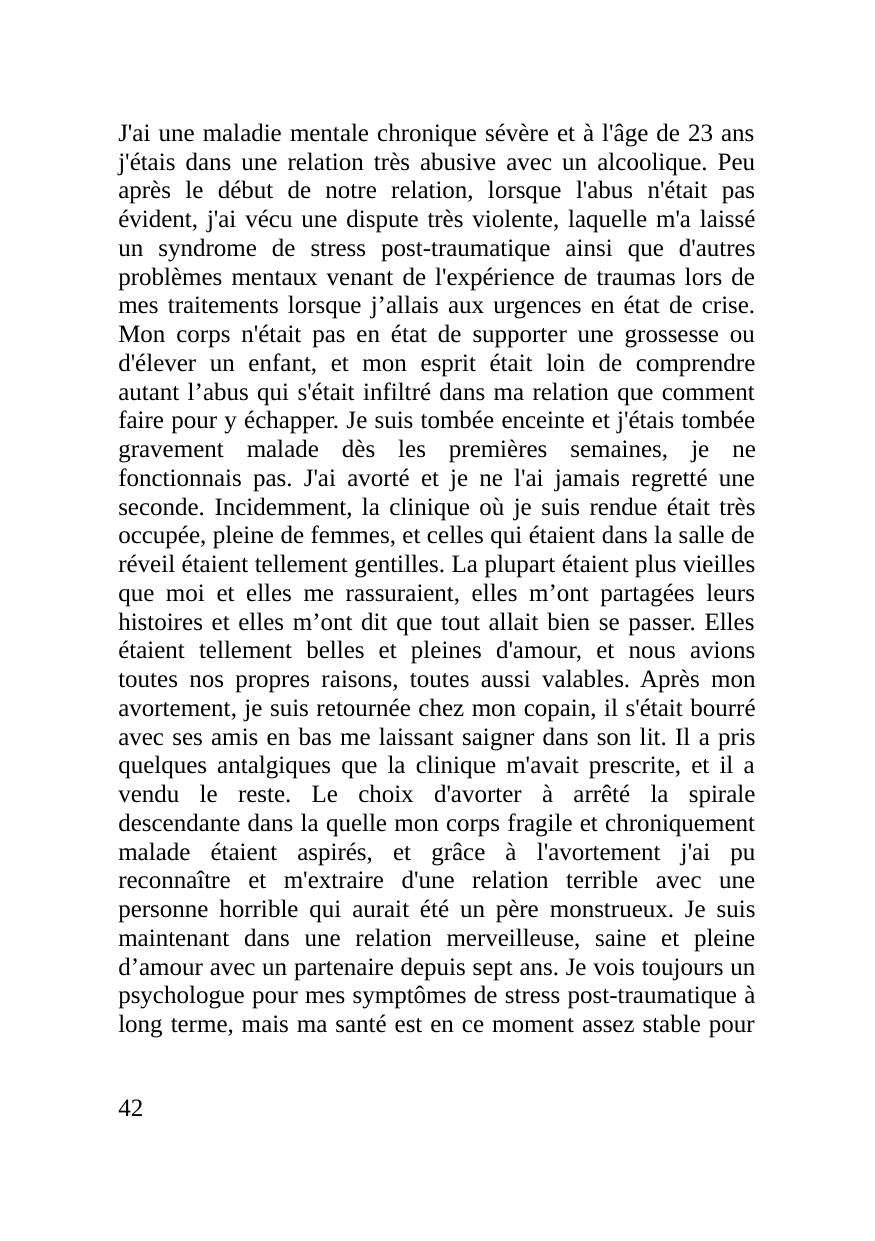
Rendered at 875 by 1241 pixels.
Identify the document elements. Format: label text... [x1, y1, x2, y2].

text J'ai une maladie mentale chronique sévère et à l'âge de 23 ans j'étais dans une relation très abusive avec un alcoolique. Peu après le début de notre relation, lorsque l'abus n'était pas évident, j'ai vécu une dispute très violente, laquelle m'a laissé un syndrome de stress post-traumatique ainsi que d'autres problèmes mentaux venant de l'expérience de traumas lors de mes traitements lorsque j’allais aux urgences en état de crise. Mon corps n'était pas en état de supporter une grossesse ou d'élever un enfant, et mon esprit était loin de comprendre autant l’abus qui s'était infiltré dans ma relation que comment faire pour y échapper. Je suis tombée enceinte et j'étais tombée gravement malade dès les premières semaines, je ne fonctionnais pas. J'ai avorté et je ne l'ai jamais regretté une seconde. Incidemment, la clinique où je suis rendue était très occupée, pleine de femmes, et celles qui étaient dans la salle de réveil étaient tellement gentilles. La plupart étaient plus vieilles que moi et elles me rassuraient, elles m’ont partagées leurs histoires et elles m’ont dit que tout allait bien se passer. Elles étaient tellement belles et pleines d'amour, et nous avions toutes nos propres raisons, toutes aussi valables. Après mon avortement, je suis retournée chez mon copain, il s'était bourré avec ses amis en bas me laissant saigner dans son lit. Il a pris quelques antalgiques que la clinique m'avait prescrite, et il a vendu le reste. Le choix d'avorter à arrêté la spirale descendante dans la quelle mon corps fragile et chroniquement malade étaient aspirés, et grâce à l'avortement j'ai pu reconnaître et m'extraire d'une relation terrible avec une personne horrible qui aurait été un père monstrueux. Je suis maintenant dans une relation merveilleuse, saine et pleine d’amour avec un partenaire depuis sept ans. Je vois toujours un psychologue pour mes symptômes de stress post-traumatique à long terme, mais ma santé est en ce moment assez stable pour [118, 118, 756, 1038]
